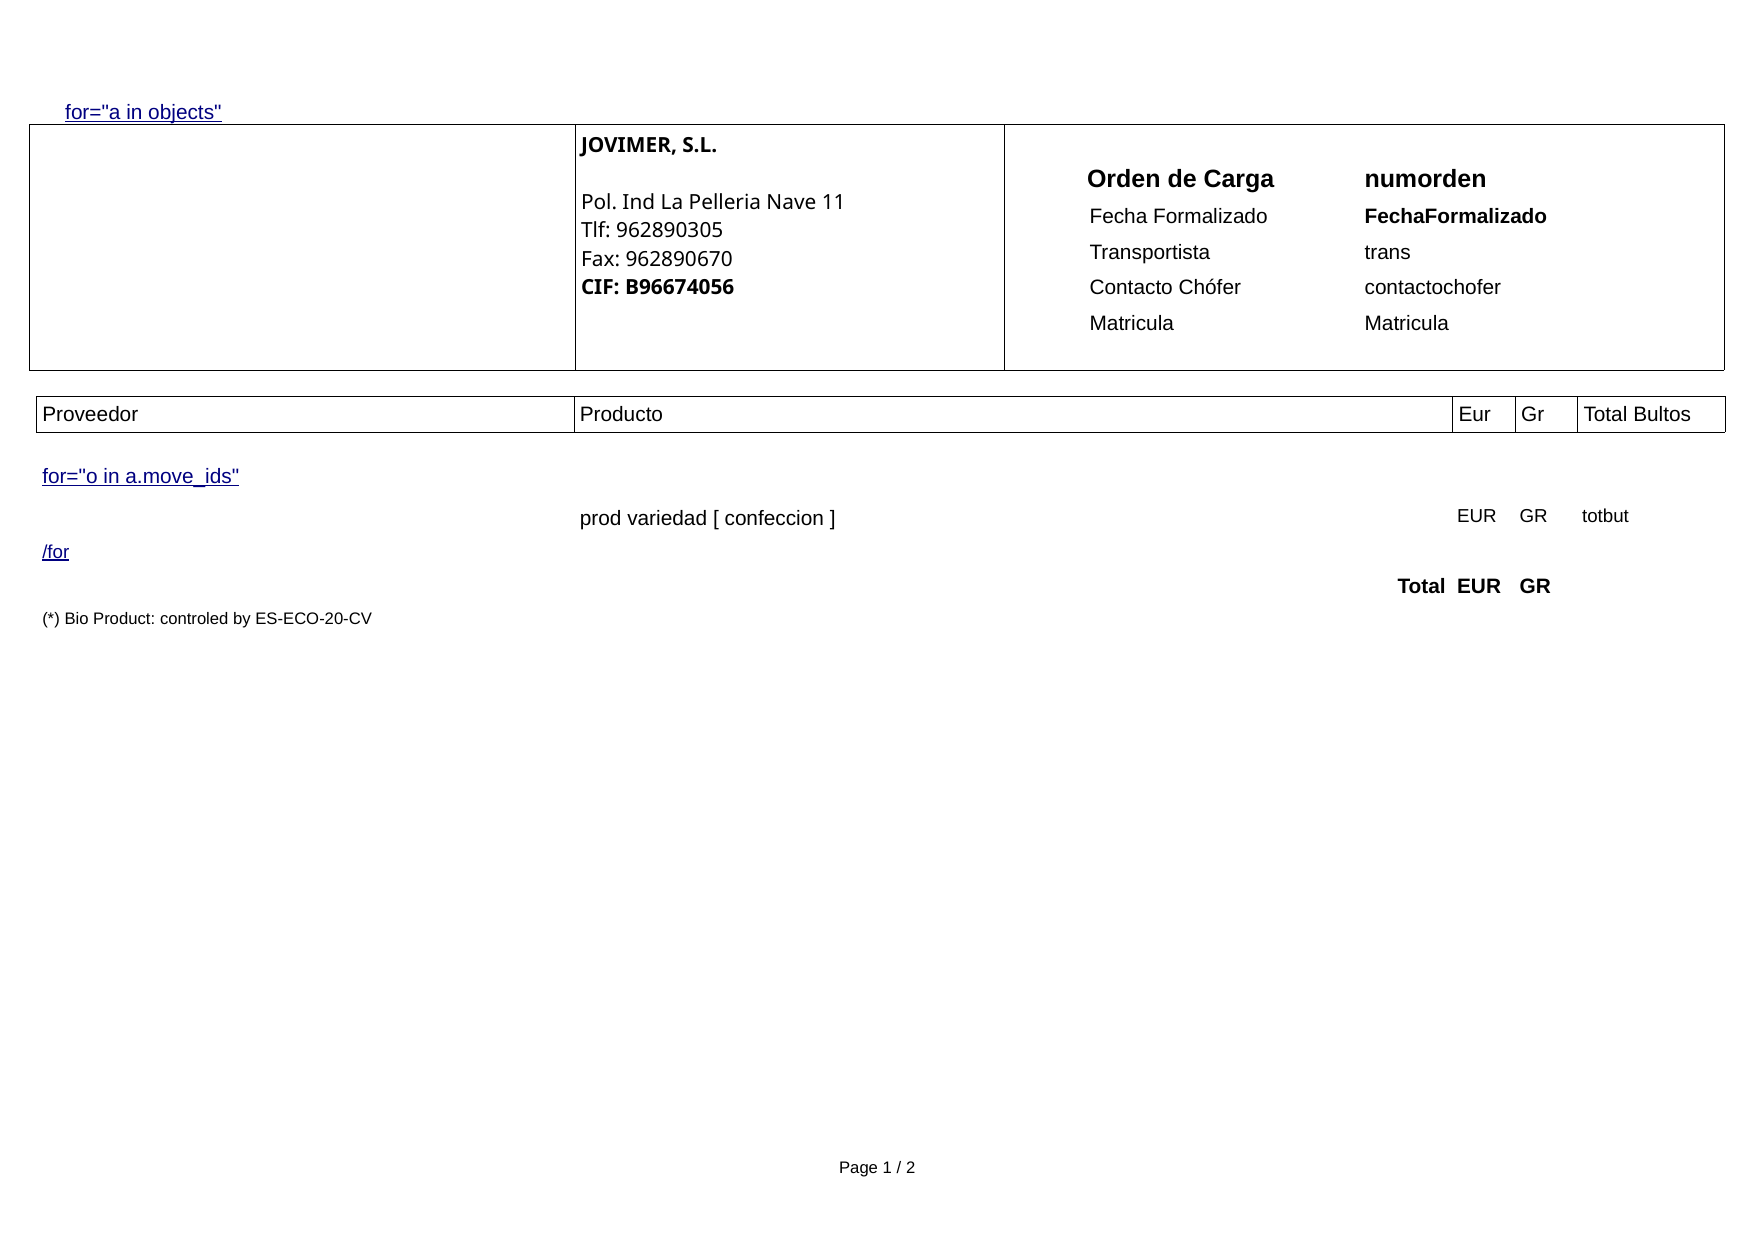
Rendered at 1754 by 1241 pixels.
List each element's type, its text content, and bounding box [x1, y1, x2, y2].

table_header [1005, 125, 1724, 370]
table_cell FechaFormalizado [1359, 199, 1718, 234]
table_cell [1451, 535, 1514, 568]
table_cell prod variedad [ confeccion ] [574, 500, 1451, 535]
table_cell (*) Bio Product: controled by ES-ECO-20-CV [36, 604, 1725, 634]
table_cell Matricula [1359, 305, 1718, 340]
table_cell [1576, 568, 1725, 603]
table_cell Fecha Formalizado [1010, 199, 1358, 234]
table_cell [36, 500, 574, 535]
table_header Eur [1453, 397, 1515, 432]
table_cell EUR [1451, 568, 1514, 603]
table_header Orden de Carga [1010, 159, 1358, 199]
table_cell [179, 568, 285, 603]
table_header Proveedor [37, 397, 574, 432]
table_cell GR [1514, 568, 1576, 603]
table_cell Matricula [1010, 305, 1358, 340]
table_cell totbut [1576, 500, 1725, 535]
table_header [30, 125, 575, 370]
table_header Producto [575, 397, 1452, 432]
table_header JOVIMER, S.L. Pol. Ind La Pelleria Nave 11 Tlf: 962890305 Fax: 962890670 CIF: B96674056 [576, 125, 1004, 370]
table_cell GR [1514, 500, 1576, 535]
table_header Gr [1516, 397, 1577, 432]
table_cell [574, 535, 1451, 568]
table_cell Contacto Chófer [1010, 270, 1358, 305]
table_header Total Bultos [1578, 397, 1725, 432]
table_cell [285, 568, 574, 603]
table_cell [1576, 535, 1725, 568]
table_cell [285, 535, 574, 568]
table_cell trans [1359, 234, 1718, 269]
table_cell /for [36, 535, 178, 568]
table_header numorden [1359, 159, 1718, 199]
table_cell [179, 535, 285, 568]
table_cell Transportista [1010, 234, 1358, 269]
table_cell contactochofer [1359, 270, 1718, 305]
table_cell [1514, 535, 1576, 568]
table_cell Total [574, 568, 1451, 603]
table_header for="o in a.move_ids" [36, 459, 1725, 499]
text for="a in objects" [65, 100, 1689, 124]
table_cell EUR [1451, 500, 1514, 535]
table_cell [36, 568, 178, 603]
